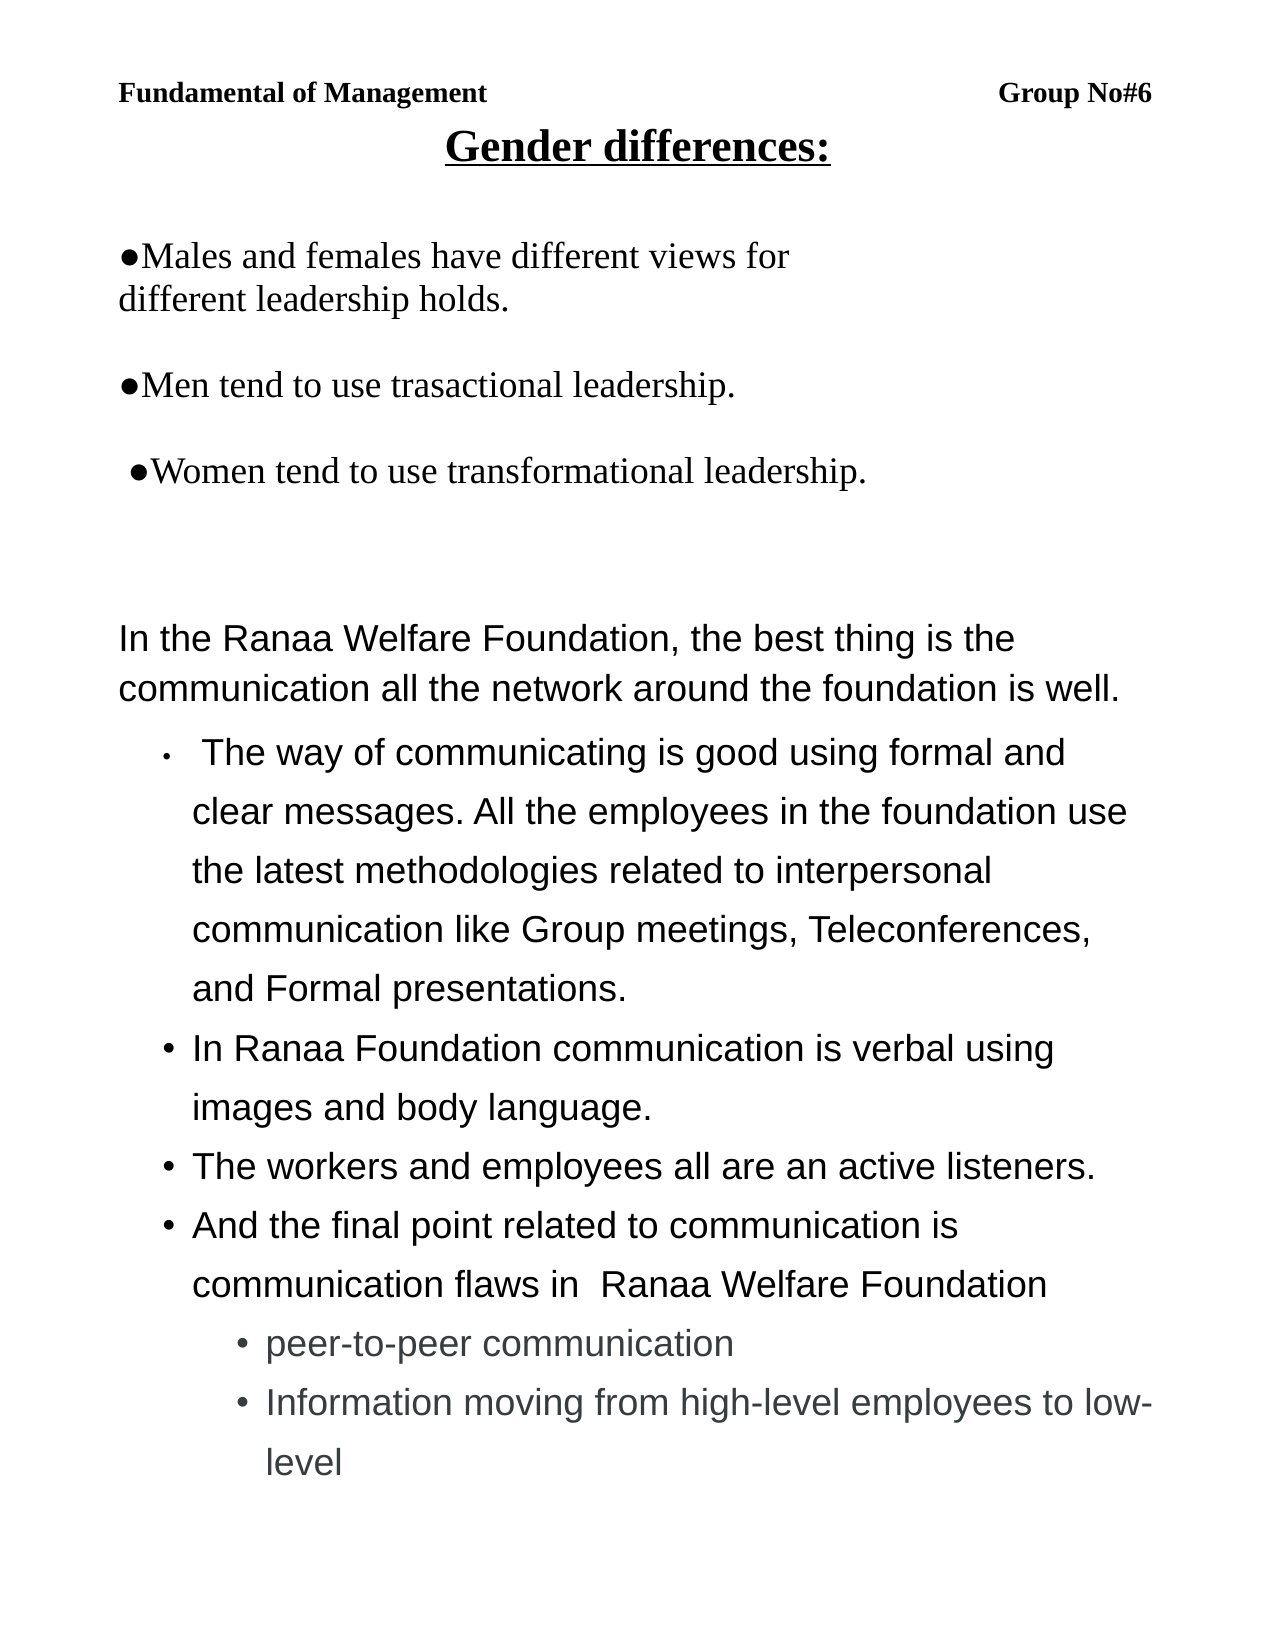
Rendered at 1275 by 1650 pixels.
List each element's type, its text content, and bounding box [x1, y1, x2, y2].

text In the Ranaa Welfare Foundation, the best thing is the communication all the network around the foundation is well. [118, 616, 1157, 709]
text different leadership holds. [118, 276, 1157, 319]
list The workers and employees all are an active listeners. [162, 1144, 1157, 1187]
text Gender differences: [118, 118, 1157, 171]
text ●Males and females have different views for [118, 233, 1157, 276]
text ●Women tend to use transformational leadership. [118, 449, 1157, 492]
list And the final point related to communication is communication flaws in Ranaa Welfare Foundation [162, 1203, 1157, 1305]
list peer-to-peer communication [236, 1321, 1157, 1364]
list Information moving from high-level employees to low-level [236, 1381, 1157, 1483]
list In Ranaa Foundation communication is verbal using images and body language. [162, 1026, 1157, 1128]
list The way of communicating is good using formal and clear messages. All the employees in the foundation use the latest methodologies related to interpersonal communication like Group meetings, Teleconferences, and Formal presentations. [162, 730, 1157, 1010]
text ●Men tend to use trasactional leadership. [118, 362, 1157, 406]
